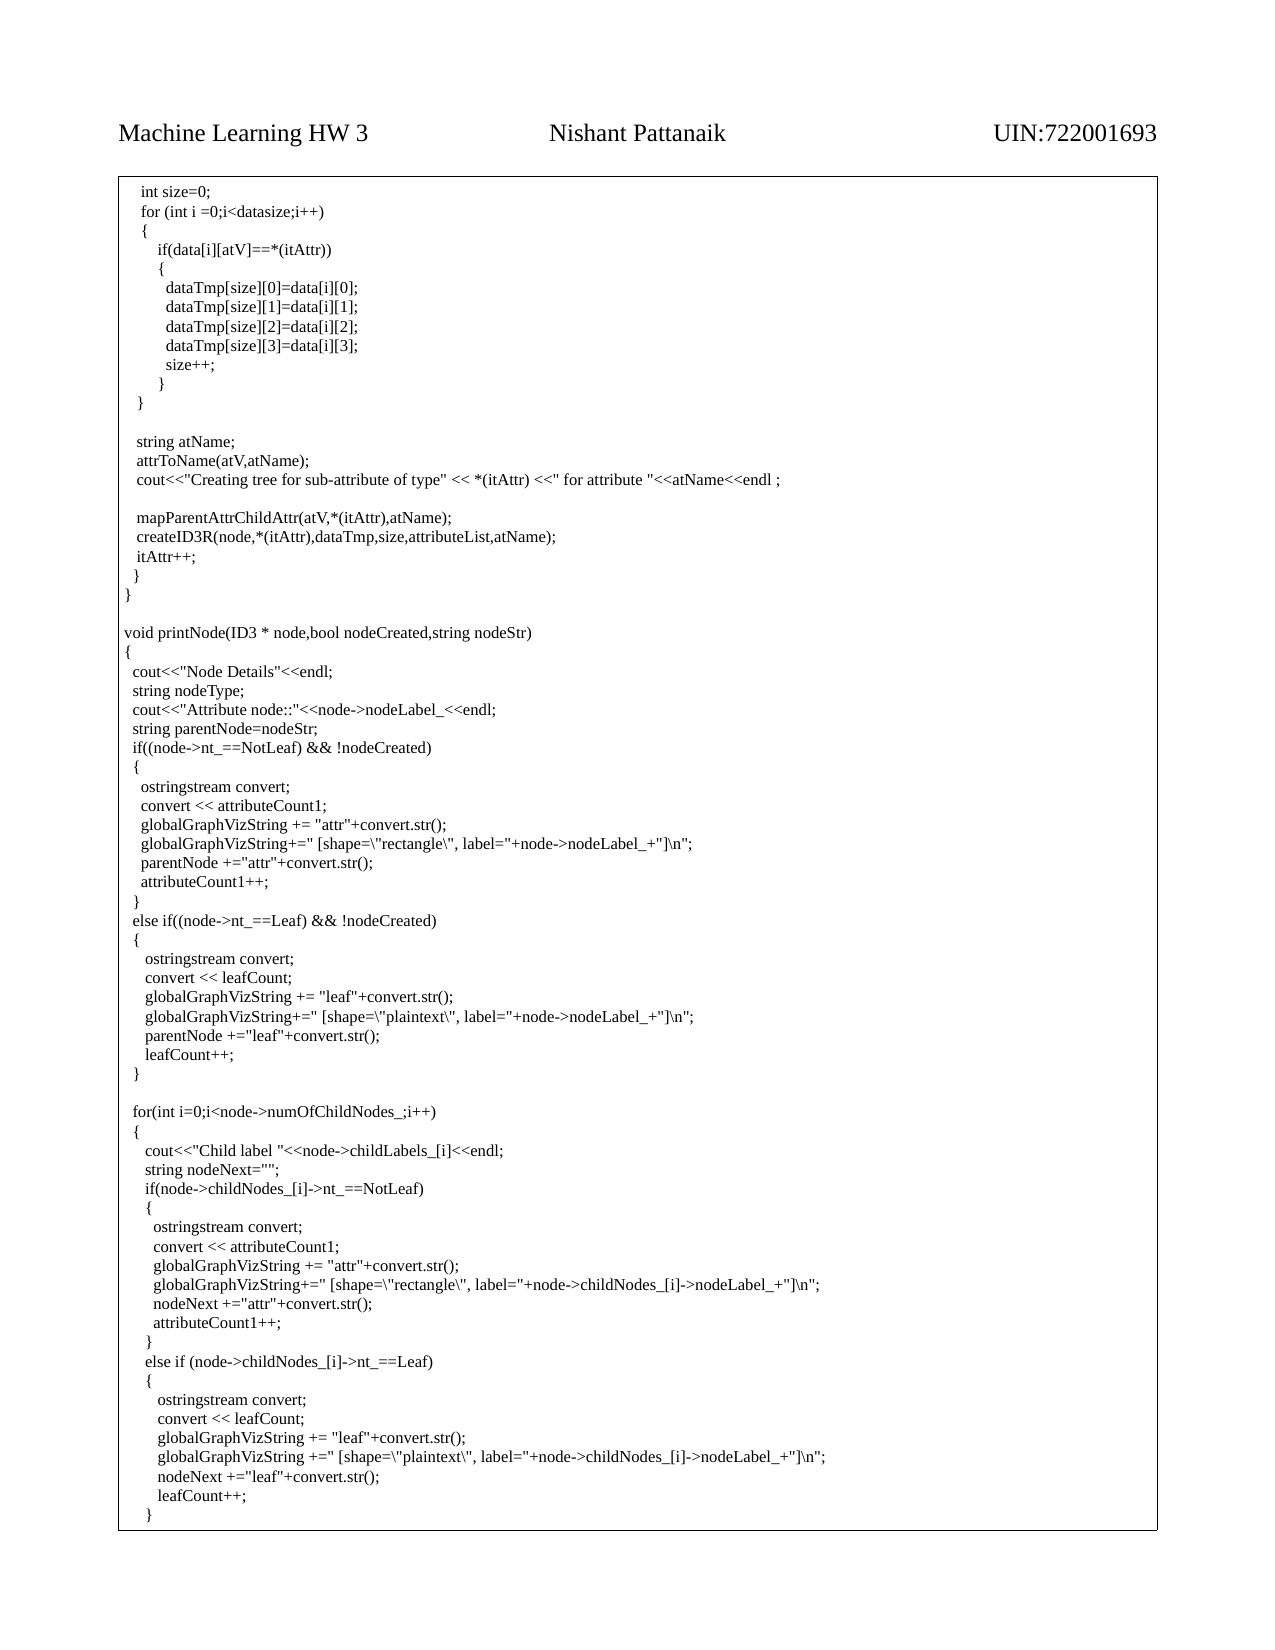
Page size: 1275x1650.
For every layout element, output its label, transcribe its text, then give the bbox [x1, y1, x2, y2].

table_cell int size=0; for (int i =0;i<datasize;i++) { if(data[i][atV]==*(itAttr)) { dataTmp[size][0]=data[i][0]; dataTmp[size][1]=data[i][1]; dataTmp[size][2]=data[i][2]; dataTmp[size][3]=data[i][3]; size++; } } string atName; attrToName(atV,atName); cout<<"Creating tree for sub-attribute of type" << *(itAttr) <<" for attribute "<<atName<<endl ; mapParentAttrChildAttr(atV,*(itAttr),atName); createID3R(node,*(itAttr),dataTmp,size,attributeList,atName); itAttr++; } } void printNode(ID3 * node,bool nodeCreated,string nodeStr) { cout<<"Node Details"<<endl; string nodeType; cout<<"Attribute node::"<<node->nodeLabel_<<endl; string parentNode=nodeStr; if((node->nt_==NotLeaf) && !nodeCreated) { ostringstream convert; convert << attributeCount1; globalGraphVizString += "attr"+convert.str(); globalGraphVizString+=" [shape=\"rectangle\", label="+node->nodeLabel_+"]\n"; parentNode +="attr"+convert.str(); attributeCount1++; } else if((node->nt_==Leaf) && !nodeCreated) { ostringstream convert; convert << leafCount; globalGraphVizString += "leaf"+convert.str(); globalGraphVizString+=" [shape=\"plaintext\", label="+node->nodeLabel_+"]\n"; parentNode +="leaf"+convert.str(); leafCount++; } for(int i=0;i<node->numOfChildNodes_;i++) { cout<<"Child label "<<node->childLabels_[i]<<endl; string nodeNext=""; if(node->childNodes_[i]->nt_==NotLeaf) { ostringstream convert; convert << attributeCount1; globalGraphVizString += "attr"+convert.str(); globalGraphVizString+=" [shape=\"rectangle\", label="+node->childNodes_[i]->nodeLabel_+"]\n"; nodeNext +="attr"+convert.str(); attributeCount1++; } else if (node->childNodes_[i]->nt_==Leaf) { ostringstream convert; convert << leafCount; globalGraphVizString += "leaf"+convert.str(); globalGraphVizString +=" [shape=\"plaintext\", label="+node->childNodes_[i]->nodeLabel_+"]\n"; nodeNext +="leaf"+convert.str(); leafCount++; } [119, 177, 1157, 1529]
